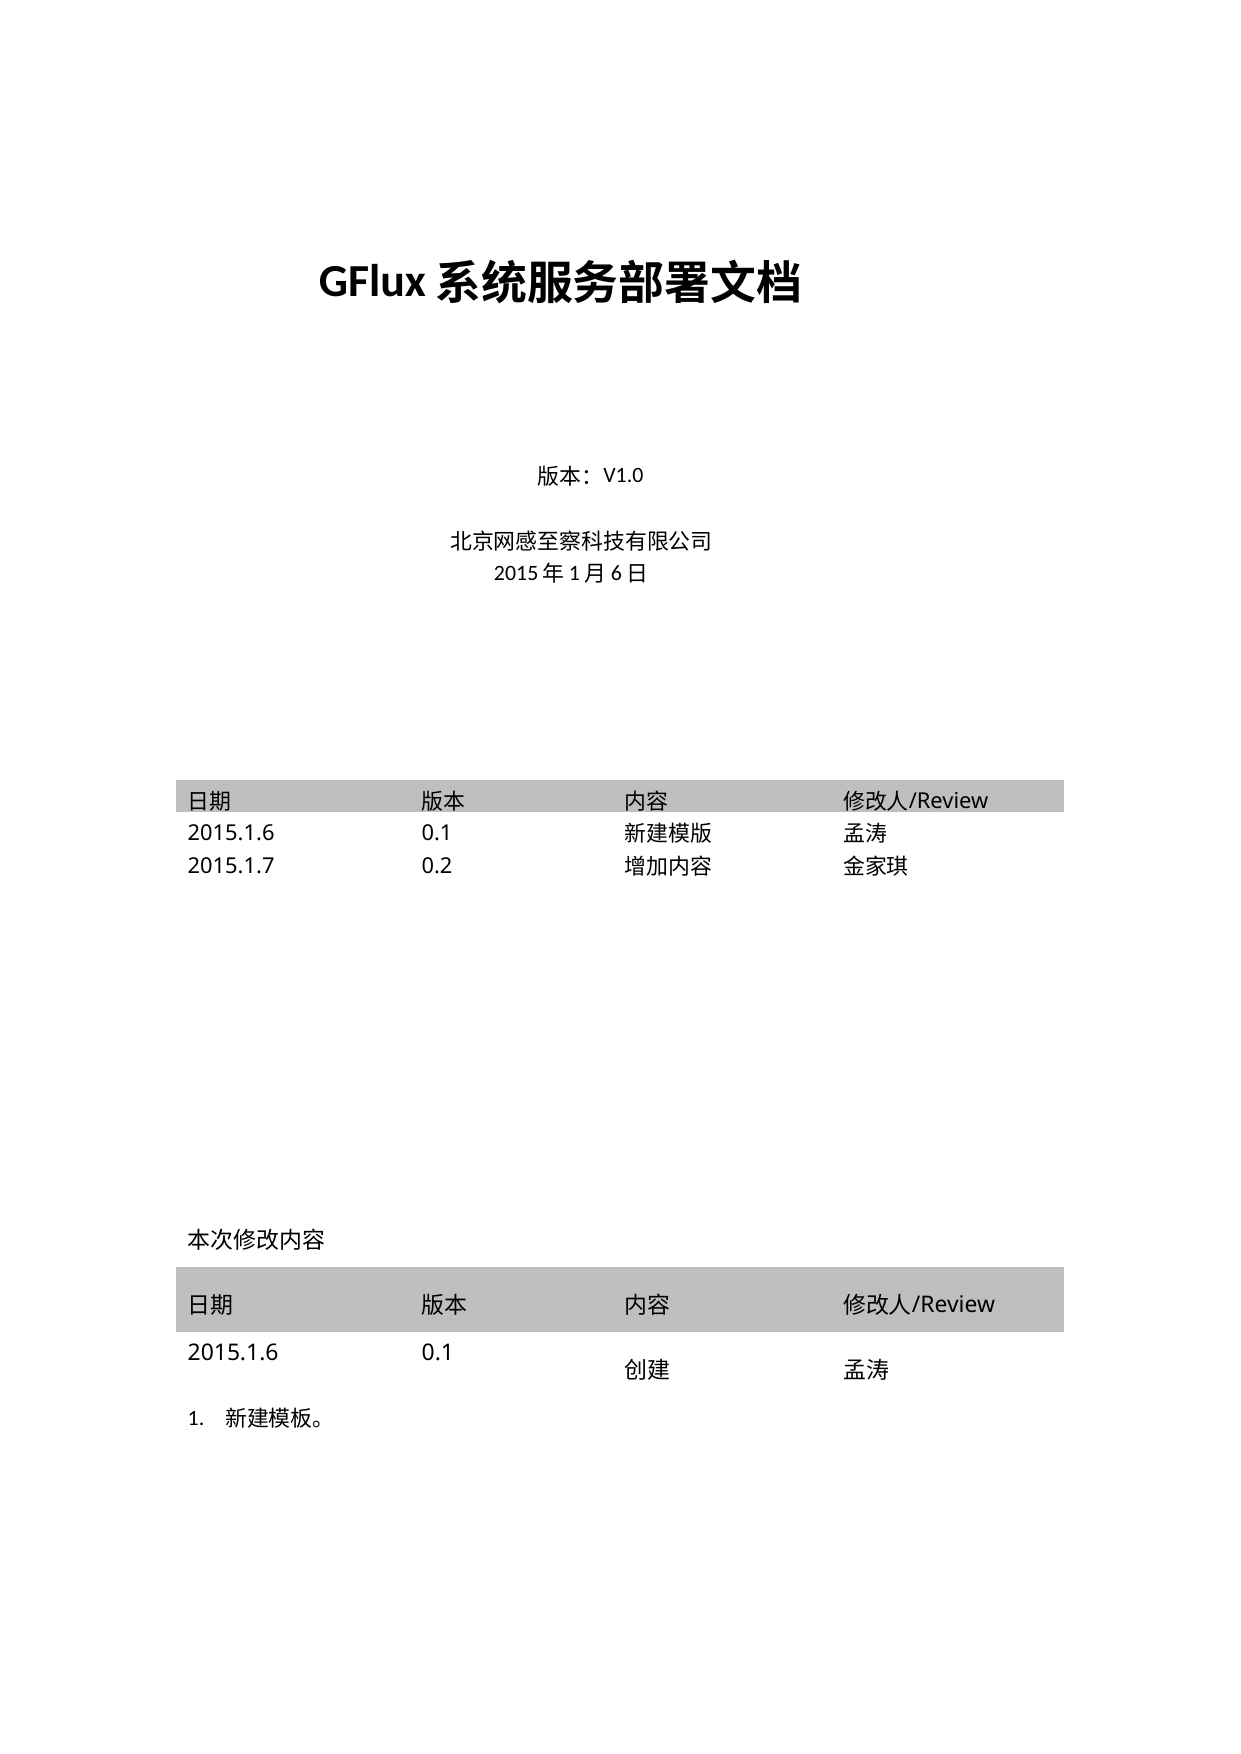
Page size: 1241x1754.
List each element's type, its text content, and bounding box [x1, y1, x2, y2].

table_cell 0.1 [410, 812, 613, 844]
table_header 修改人/Review [832, 780, 1064, 812]
table_cell 孟涛 [832, 812, 1064, 844]
table_header 日期 [176, 780, 410, 812]
text 北京网感至察科技有限公司 [406, 519, 1053, 552]
table_cell 2015.1.6 [176, 1332, 410, 1397]
table_cell 2015.1.6 [176, 812, 410, 844]
text 本次修改内容 [187, 1202, 1053, 1267]
table_cell 0.1 [410, 1332, 613, 1397]
subtitle GFlux系统服务部署文档 [275, 227, 1053, 324]
table_cell 新建模板。 [176, 1397, 1064, 1592]
text 版本：V1.0 [187, 454, 1053, 487]
text 2015年1月6日 [187, 552, 1053, 584]
table_header 内容 [613, 780, 832, 812]
table_header 修改人/Review [832, 1267, 1064, 1332]
table_cell 金家琪 [832, 845, 1064, 877]
table_cell 孟涛 [832, 1332, 1064, 1397]
table_cell 创建 [613, 1332, 832, 1397]
table_cell 2015.1.7 [176, 845, 410, 877]
table_header 版本 [410, 1267, 613, 1332]
table_cell 增加内容 [613, 845, 832, 877]
table_cell 新建模版 [613, 812, 832, 844]
table_header 版本 [410, 780, 613, 812]
table_header 日期 [176, 1267, 410, 1332]
table_header 内容 [613, 1267, 832, 1332]
table_cell 0.2 [410, 845, 613, 877]
